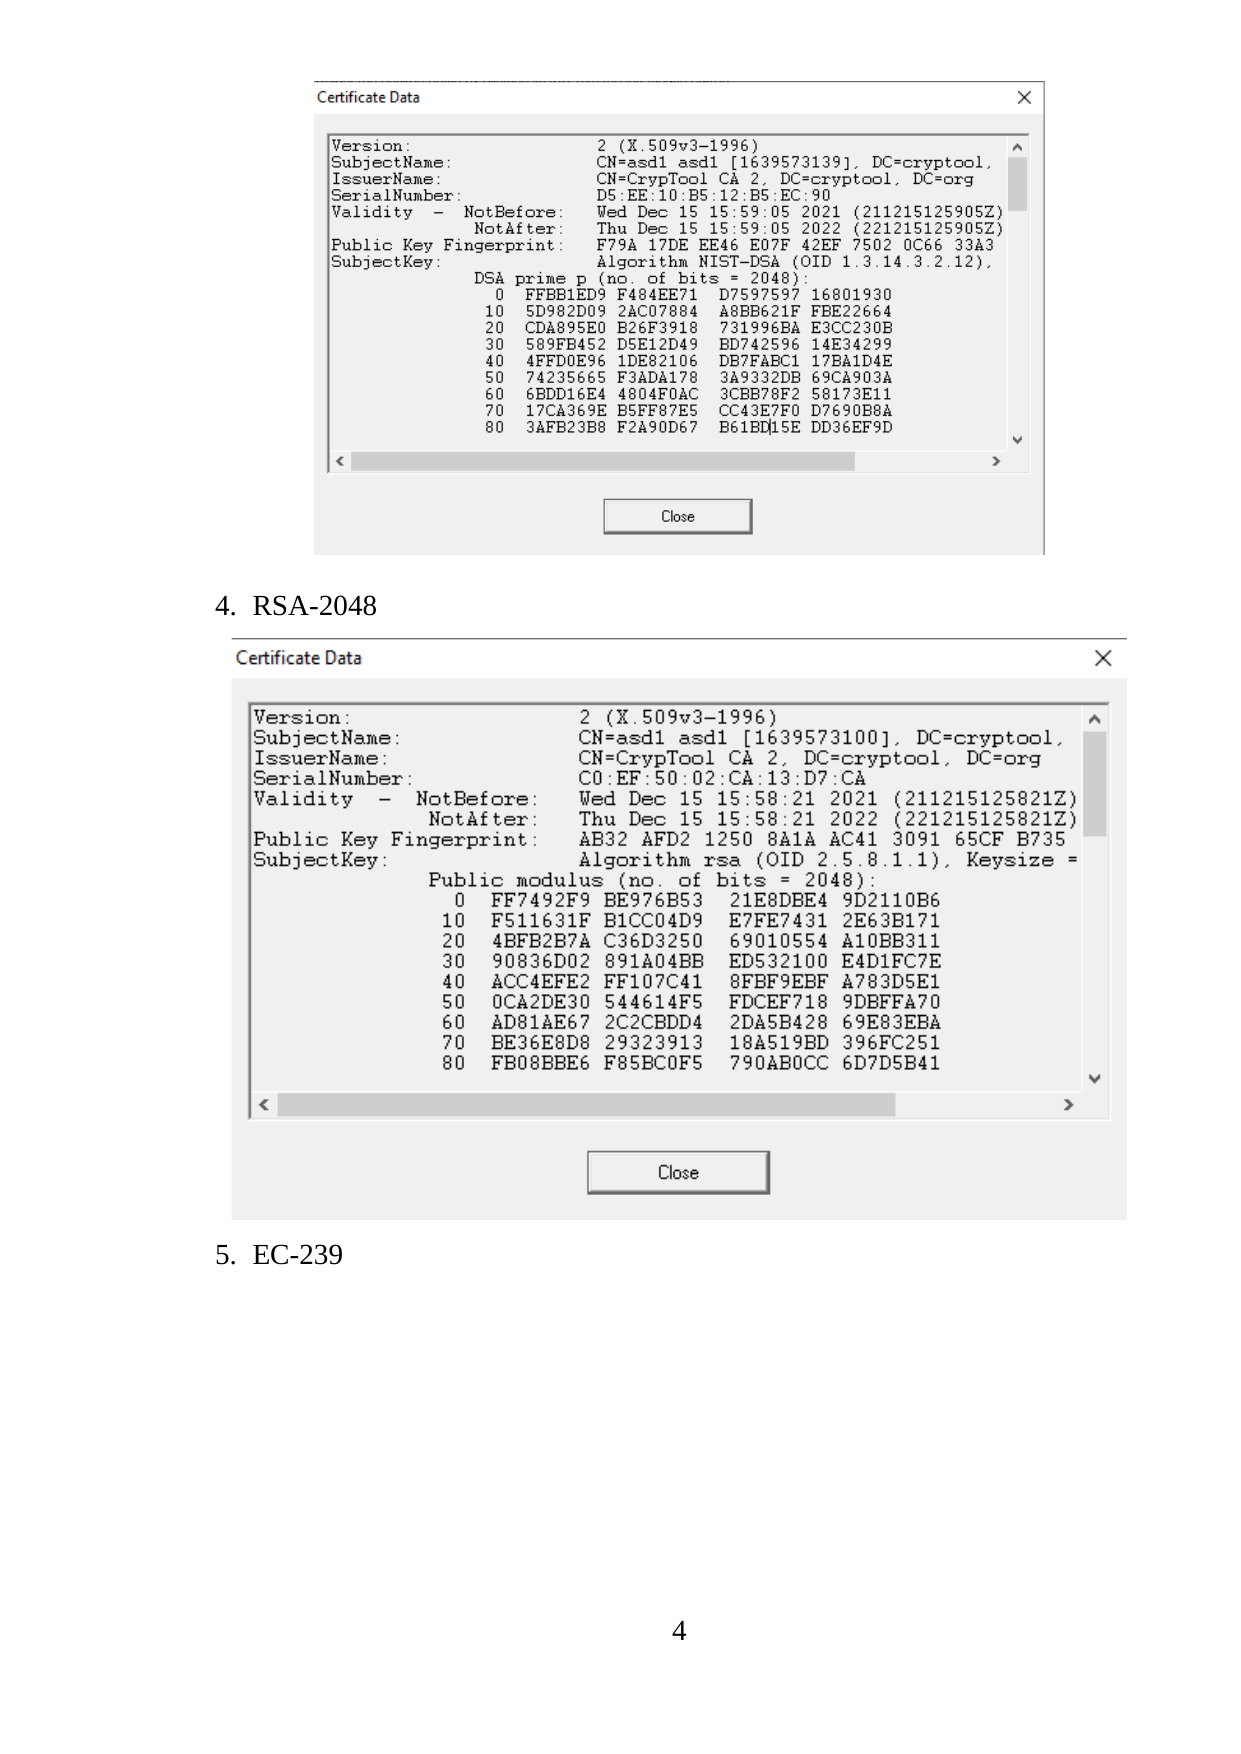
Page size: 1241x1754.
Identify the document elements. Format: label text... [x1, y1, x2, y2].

picture [313, 81, 1045, 555]
picture [231, 638, 1127, 1220]
list RSA-2048 [215, 588, 1181, 622]
list EC-239 [215, 639, 1181, 1270]
